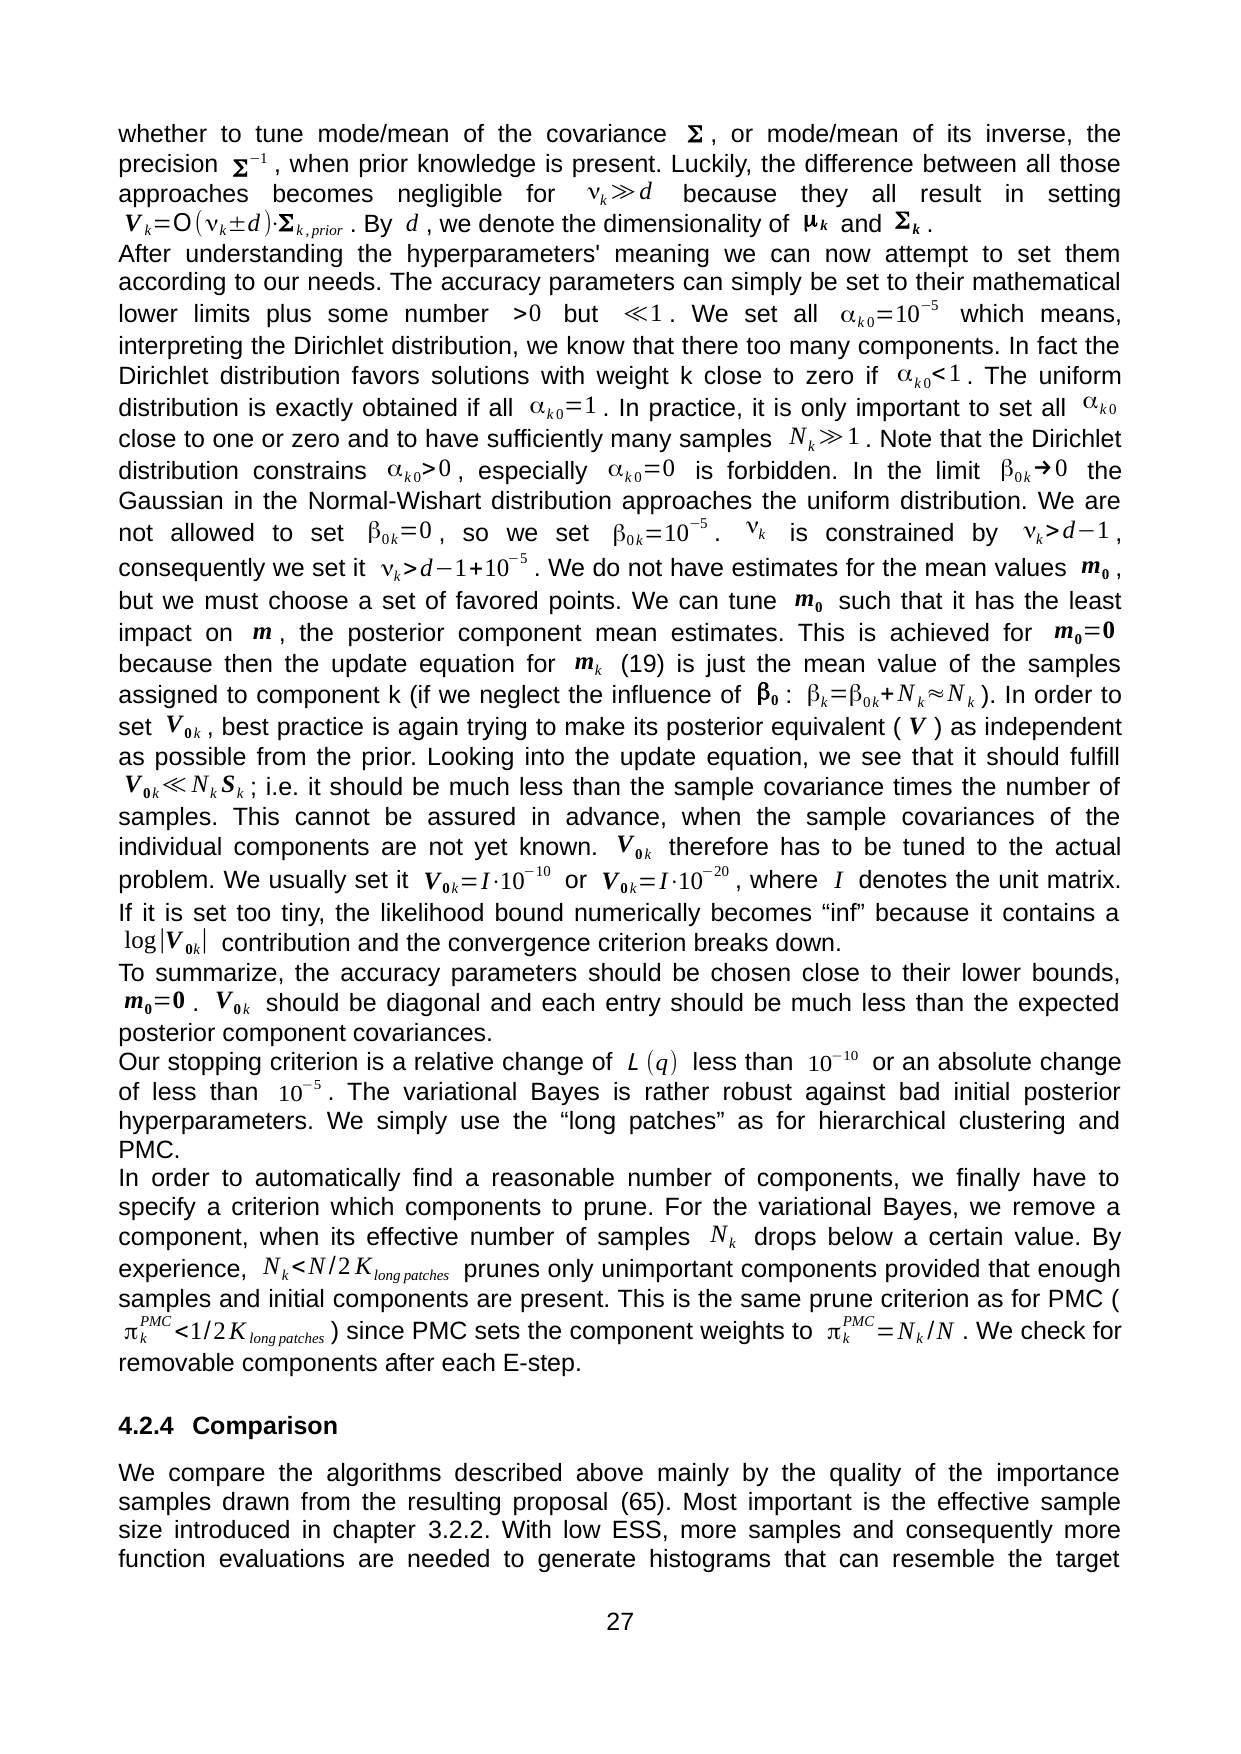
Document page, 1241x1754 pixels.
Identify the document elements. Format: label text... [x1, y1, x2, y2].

text To summarize, the accuracy parameters should be chosen close to their lower bounds, . should be diagonal and each entry should be much less than the expected posterior component covariances. [118, 958, 1122, 1047]
subtitle Comparison [118, 1411, 1122, 1440]
text We compare the algorithms described above mainly by the quality of the importance samples drawn from the resulting proposal (65). Most important is the effective sample size introduced in chapter 3.2.2. With low ESS, more samples and consequently more function evaluations are needed to generate histograms that can resemble the target [118, 1458, 1122, 1573]
text Our stopping criterion is a relative change of less than or an absolute change of less than . The variational Bayes is rather robust against bad initial posterior hyperparameters. We simply use the “long patches” as for hierarchical clustering and PMC. [118, 1047, 1122, 1163]
text After understanding the hyperparameters' meaning we can now attempt to set them according to our needs. The accuracy parameters can simply be set to their mathematical lower limits plus some number but . We set all which means, interpreting the Dirichlet distribution, we know that there too many components. In fact the Dirichlet distribution favors solutions with weight k close to zero if . The uniform distribution is exactly obtained if all . In practice, it is only important to set all close to one or zero and to have sufficiently many samples . Note that the Dirichlet distribution constrains , especially is forbidden. In the limit the Gaussian in the Normal-Wishart distribution approaches the uniform distribution. We are not allowed to set , so we set . is constrained by , consequently we set it . We do not have estimates for the mean values , but we must choose a set of favored points. We can tune such that it has the least impact on , the posterior component mean estimates. This is achieved for because then the update equation for (19) is just the mean value of the samples assigned to component k (if we neglect the influence of : ). In order to set , best practice is again trying to make its posterior equivalent () as independent as possible from the prior. Looking into the update equation, we see that it should fulfill ; i.e. it should be much less than the sample covariance times the number of samples. This cannot be assured in advance, when the sample covariances of the individual components are not yet known. therefore has to be tuned to the actual problem. We usually set it or , where denotes the unit matrix. If it is set too tiny, the likelihood bound numerically becomes “inf” because it contains a contribution and the convergence criterion breaks down. [118, 238, 1122, 958]
text In order to set these parameters we should first try to understand their meaning. The hyperparameters (39), (41), and (43) are all updated as prior plus effective number of samples assigned to component . They can be interpreted as number of observations giving rise to our current estimates of the component weights, means and covariances. Since they basically describe the accuracy of the parameter estimates, we call them “accuracy parameters”. The component mean and covariance estimates themselves are coded into and . denotes mean and mode of the probability distribution for the component k's position . If prior estimates of the component means are available, they should be entered into . Then both, mean and mode of 's probability distribution, are just . The interpretation of and is the most difficult. Before interpreting and , first note that neither the Wishart nor the inverse-Wishart distribution is symmetric. If there is prior knowledge, it is not obvious whether to tune mean or mode of 's distribution. Second note that the Variational Bayes can equivalently formulated using the inverse-Wishart distribution and covariance matrices or using the Wishart distribution and precision (inverted covariance) matrices. In chapter 2, we present the version using covariance matrices. A formulation in terms of precisions can be found in chapter 10 in Bishop's book [Bis06]. Knowing about both formulations, one has to decide whether to tune mode/mean of the covariance , or mode/mean of its inverse, the precision , when prior knowledge is present. Luckily, the difference between all those approaches becomes negligible for because they all result in setting . By , we denote the dimensionality of and . [118, 118, 1122, 238]
text In order to automatically find a reasonable number of components, we finally have to specify a criterion which components to prune. For the variational Bayes, we remove a component, when its effective number of samples drops below a certain value. By experience, prunes only unimportant components provided that enough samples and initial components are present. This is the same prune criterion as for PMC () since PMC sets the component weights to . We check for removable components after each E-step. [118, 1163, 1122, 1376]
